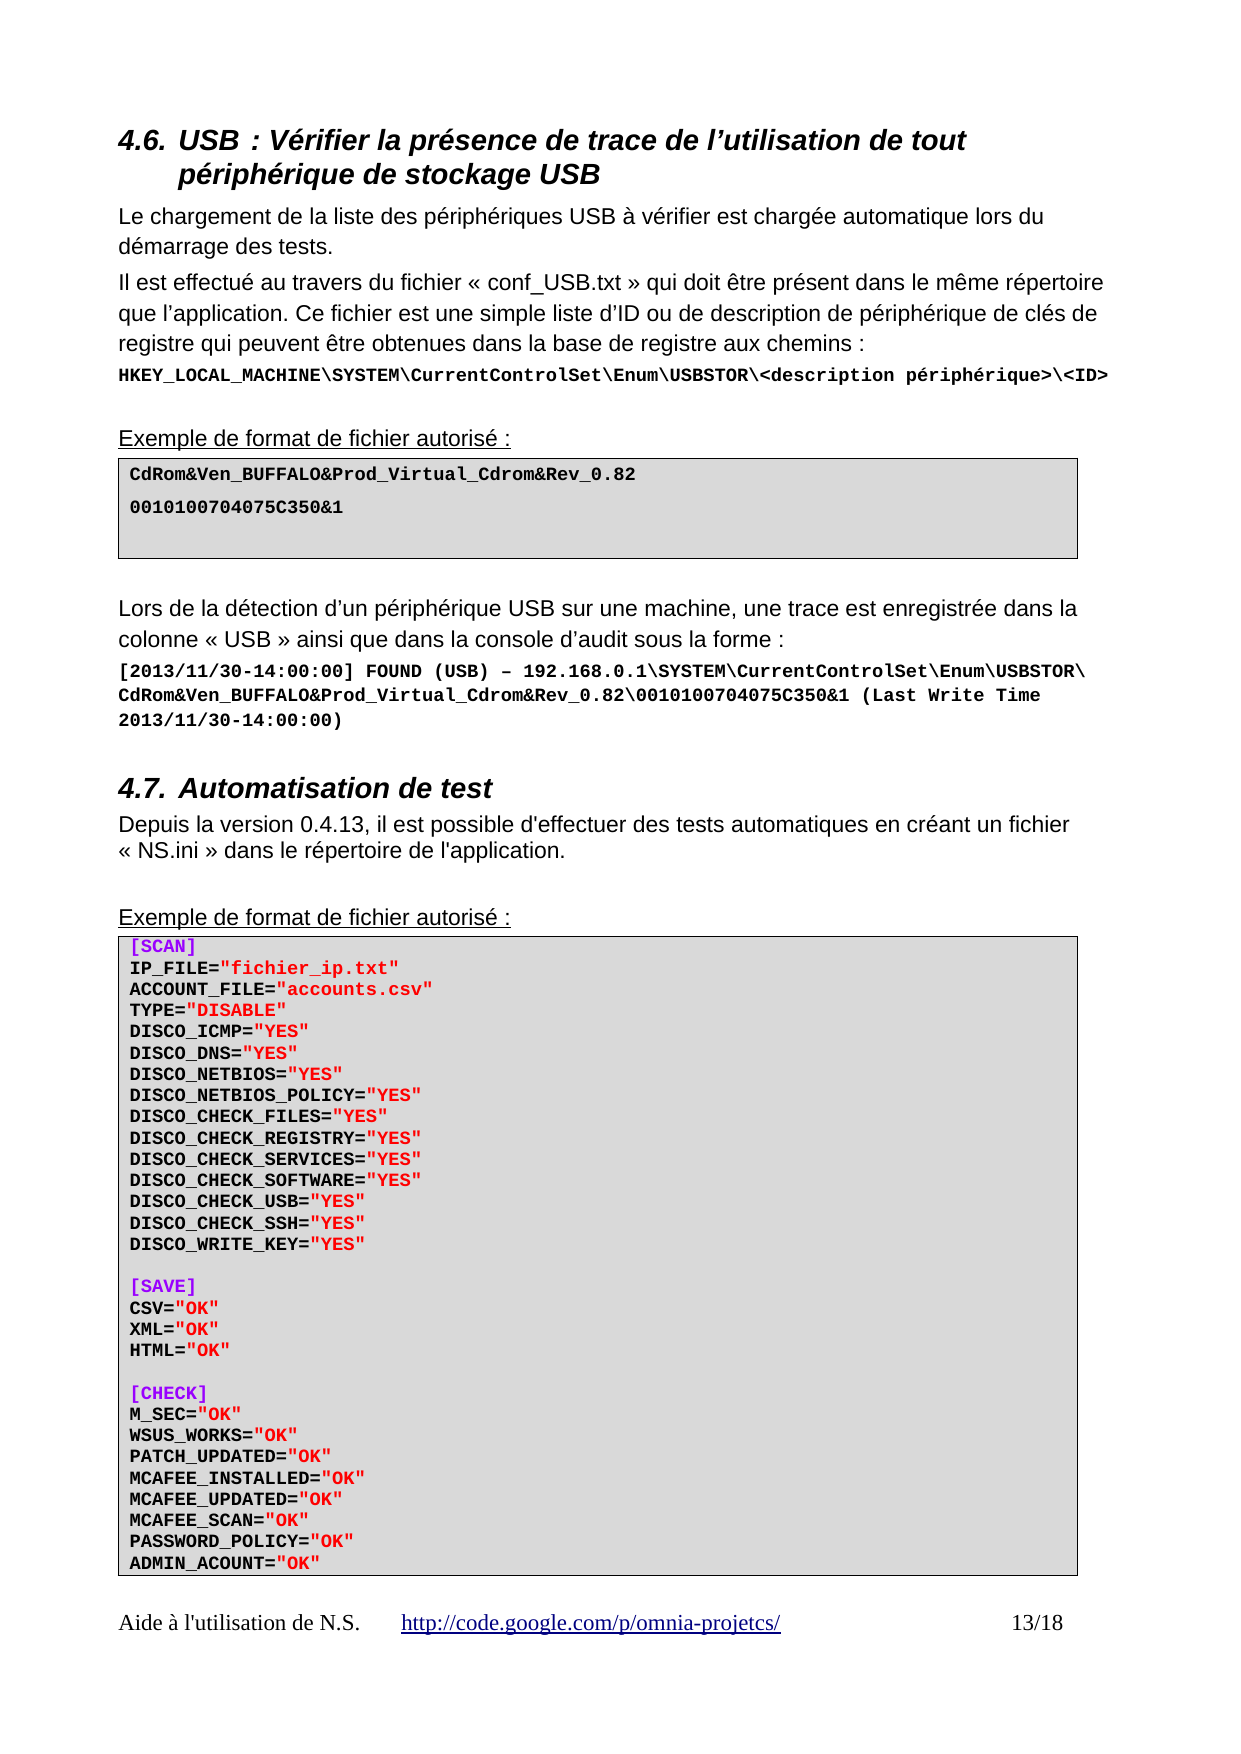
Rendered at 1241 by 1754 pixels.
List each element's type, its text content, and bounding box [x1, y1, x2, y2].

subtitle Automatisation de test [118, 771, 1122, 804]
text Lors de la détection d’un périphérique USB sur une machine, une trace est enregistrée dans la colonne « USB » ainsi que dans la console d’audit sous la forme : [118, 595, 1122, 652]
table_header CdRom&Ven_BUFFALO&Prod_Virtual_Cdrom&Rev_0.82 0010100704075C350&1 [119, 459, 1077, 558]
text Le chargement de la liste des périphériques USB à vérifier est chargée automatique lors du démarrage des tests. [118, 203, 1122, 259]
subtitle USB : Vérifier la présence de trace de l’utilisation de tout périphérique de stockage USB [118, 123, 1122, 191]
text Exemple de format de fichier autorisé : [118, 425, 1122, 452]
text [2013/11/30-14:00:00] FOUND (USB) – 192.168.0.1\SYSTEM\CurrentControlSet\Enum\USBSTOR\CdRom&Ven_BUFFALO&Prod_Virtual_Cdrom&Rev_0.82\0010100704075C350&1 (Last Write Time 2013/11/30-14:00:00) [118, 662, 1122, 732]
text Il est effectué au travers du fichier « conf_USB.txt » qui doit être présent dans le même répertoire que l’application. Ce fichier est une simple liste d’ID ou de description de périphérique de clés de registre qui peuvent être obtenues dans la base de registre aux chemins : [118, 269, 1122, 356]
text HKEY_LOCAL_MACHINE\SYSTEM\CurrentControlSet\Enum\USBSTOR\<description périphérique>\<ID> [118, 366, 1122, 387]
text Exemple de format de fichier autorisé : [118, 904, 1122, 930]
text Depuis la version 0.4.13, il est possible d'effectuer des tests automatiques en créant un fichier « NS.ini » dans le répertoire de l'application. [118, 811, 1122, 863]
table_header [SCAN] IP_FILE="fichier_ip.txt" ACCOUNT_FILE="accounts.csv" TYPE="DISABLE" DISCO_ICMP="YES" DISCO_DNS="YES" DISCO_NETBIOS="YES" DISCO_NETBIOS_POLICY="YES" DISCO_CHECK_FILES="YES" DISCO_CHECK_REGISTRY="YES" DISCO_CHECK_SERVICES="YES" DISCO_CHECK_SOFTWARE="YES" DISCO_CHECK_USB="YES" DISCO_CHECK_SSH="YES" DISCO_WRITE_KEY="YES" [SAVE] CSV="OK" XML="OK" HTML="OK" [CHECK] M_SEC="OK" WSUS_WORKS="OK" PATCH_UPDATED="OK" MCAFEE_INSTALLED="OK" MCAFEE_UPDATED="OK" MCAFEE_SCAN="OK" PASSWORD_POLICY="OK" ADMIN_ACOUNT="OK" [119, 937, 1077, 1575]
